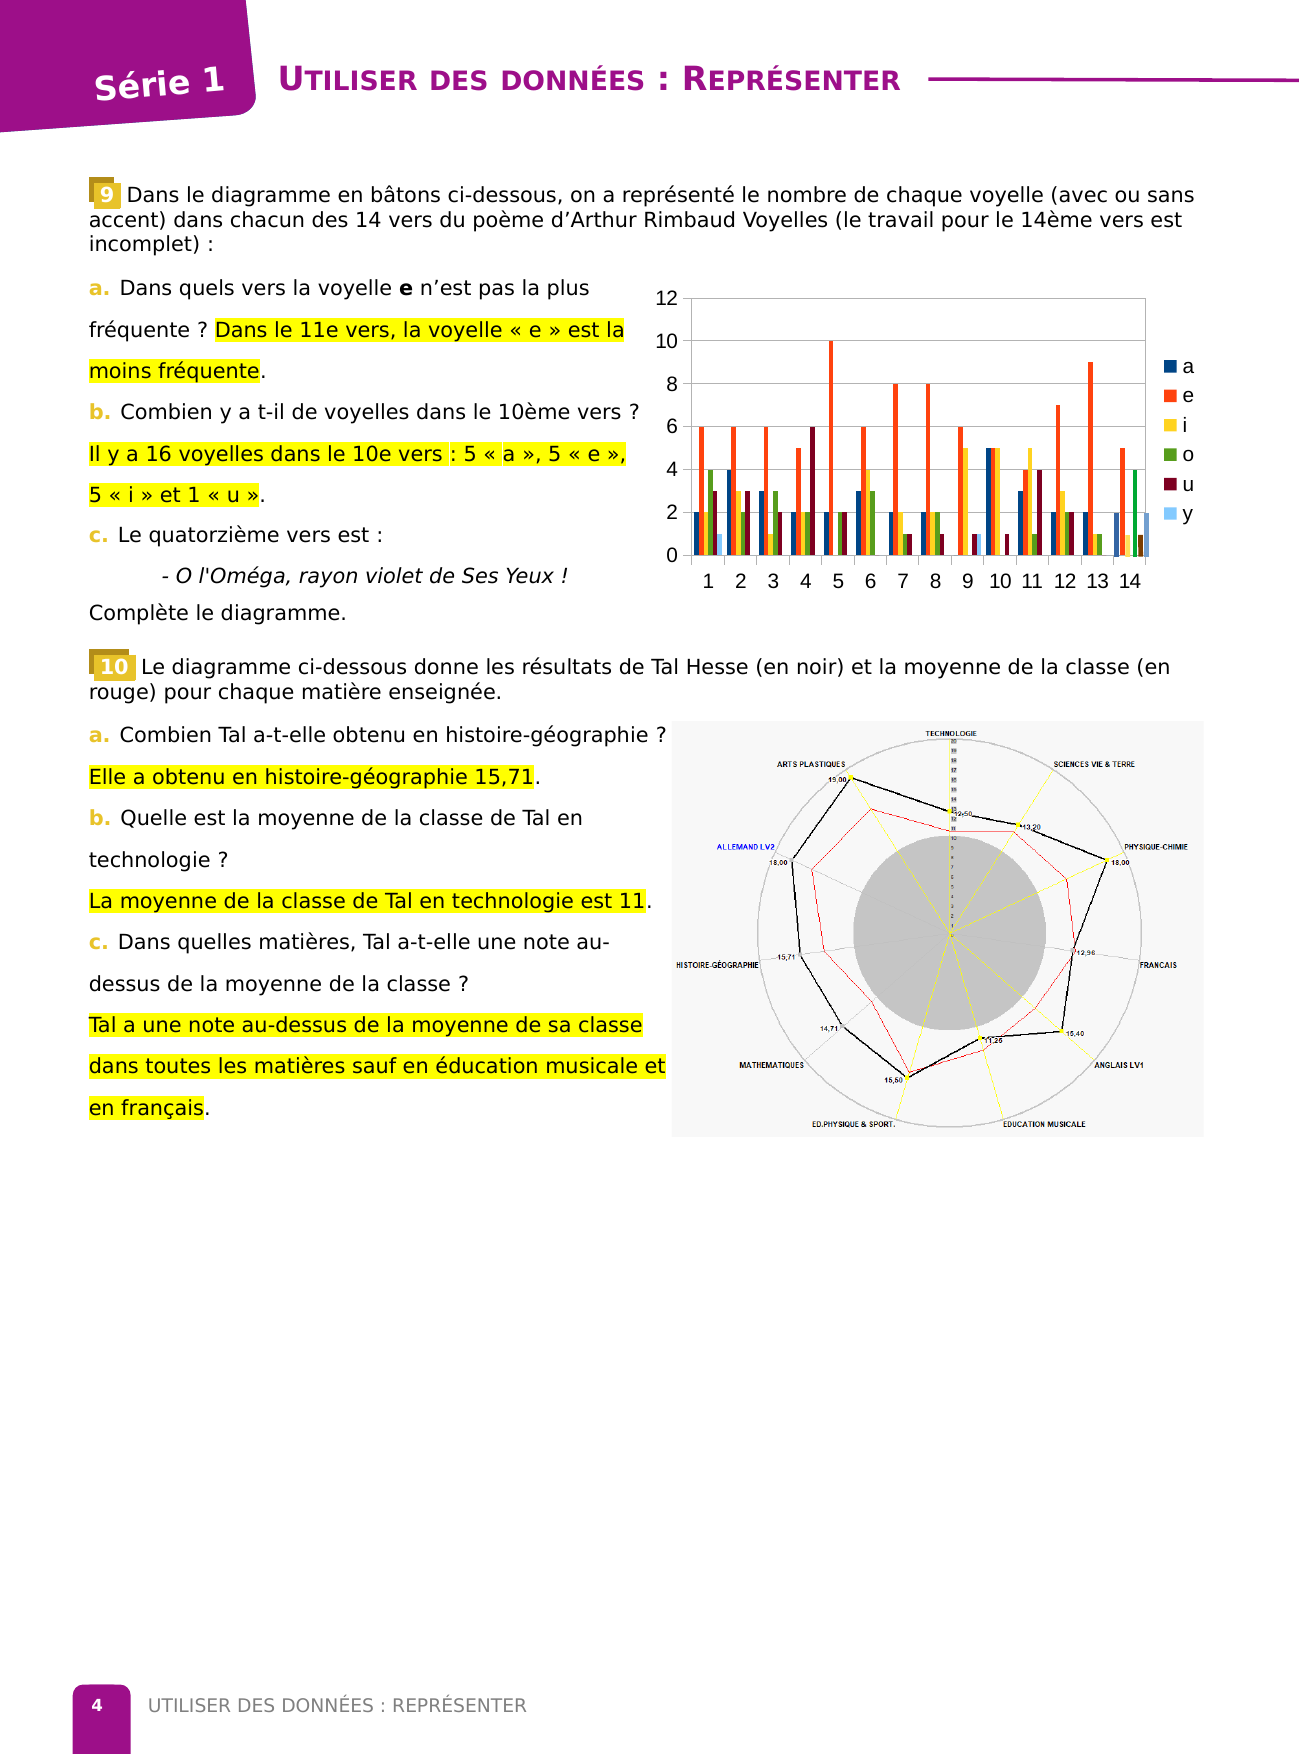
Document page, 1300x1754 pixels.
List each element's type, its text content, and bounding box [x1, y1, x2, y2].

list Tal a une note au-dessus de la moyenne de sa classe dans toutes les matières sauf en éducation musicale et en français. [88, 999, 671, 1123]
list Le quatorzième vers est : [88, 523, 643, 547]
list Combien Tal a-t-elle obtenu en histoire-géographie ?Elle a obtenu en histoire-géographie 15,71. [88, 710, 1211, 793]
subtitle Complète le diagramme. [88, 601, 1205, 625]
list Dans quels vers la voyelle e n’est pas la plus fréquente ? Dans le 11e vers, la voyelle « e » est la moins fréquente. [88, 263, 1211, 387]
picture [671, 721, 1204, 1137]
subtitle Dans le diagramme en bâtons ci-dessous, on a représenté le nombre de chaque voyelle (avec ou sans accent) dans chacun des 14 vers du poème d’Arthur Rimbaud Voyelles (le travail pour le 14ème vers est incomplet) : [88, 177, 1211, 257]
subtitle Le diagramme ci-dessous donne les résultats de Tal Hesse (en noir) et la moyenne de la classe (en rouge) pour chaque matière enseignée. [88, 649, 1211, 704]
list La moyenne de la classe de Tal en technologie est 11. [88, 875, 671, 917]
list Dans quelles matières, Tal a-t-elle une note au-dessus de la moyenne de la classe ? [88, 917, 671, 999]
subtitle - O l'Oméga, rayon violet de Ses Yeux ! [88, 564, 643, 589]
list Combien y a t-il de voyelles dans le 10ème vers ?Il y a 16 voyelles dans le 10e vers : 5 « a », 5 « e », 5 « i » et 1 « u ». [88, 387, 643, 511]
list Quelle est la moyenne de la classe de Tal en technologie ? [88, 793, 671, 875]
